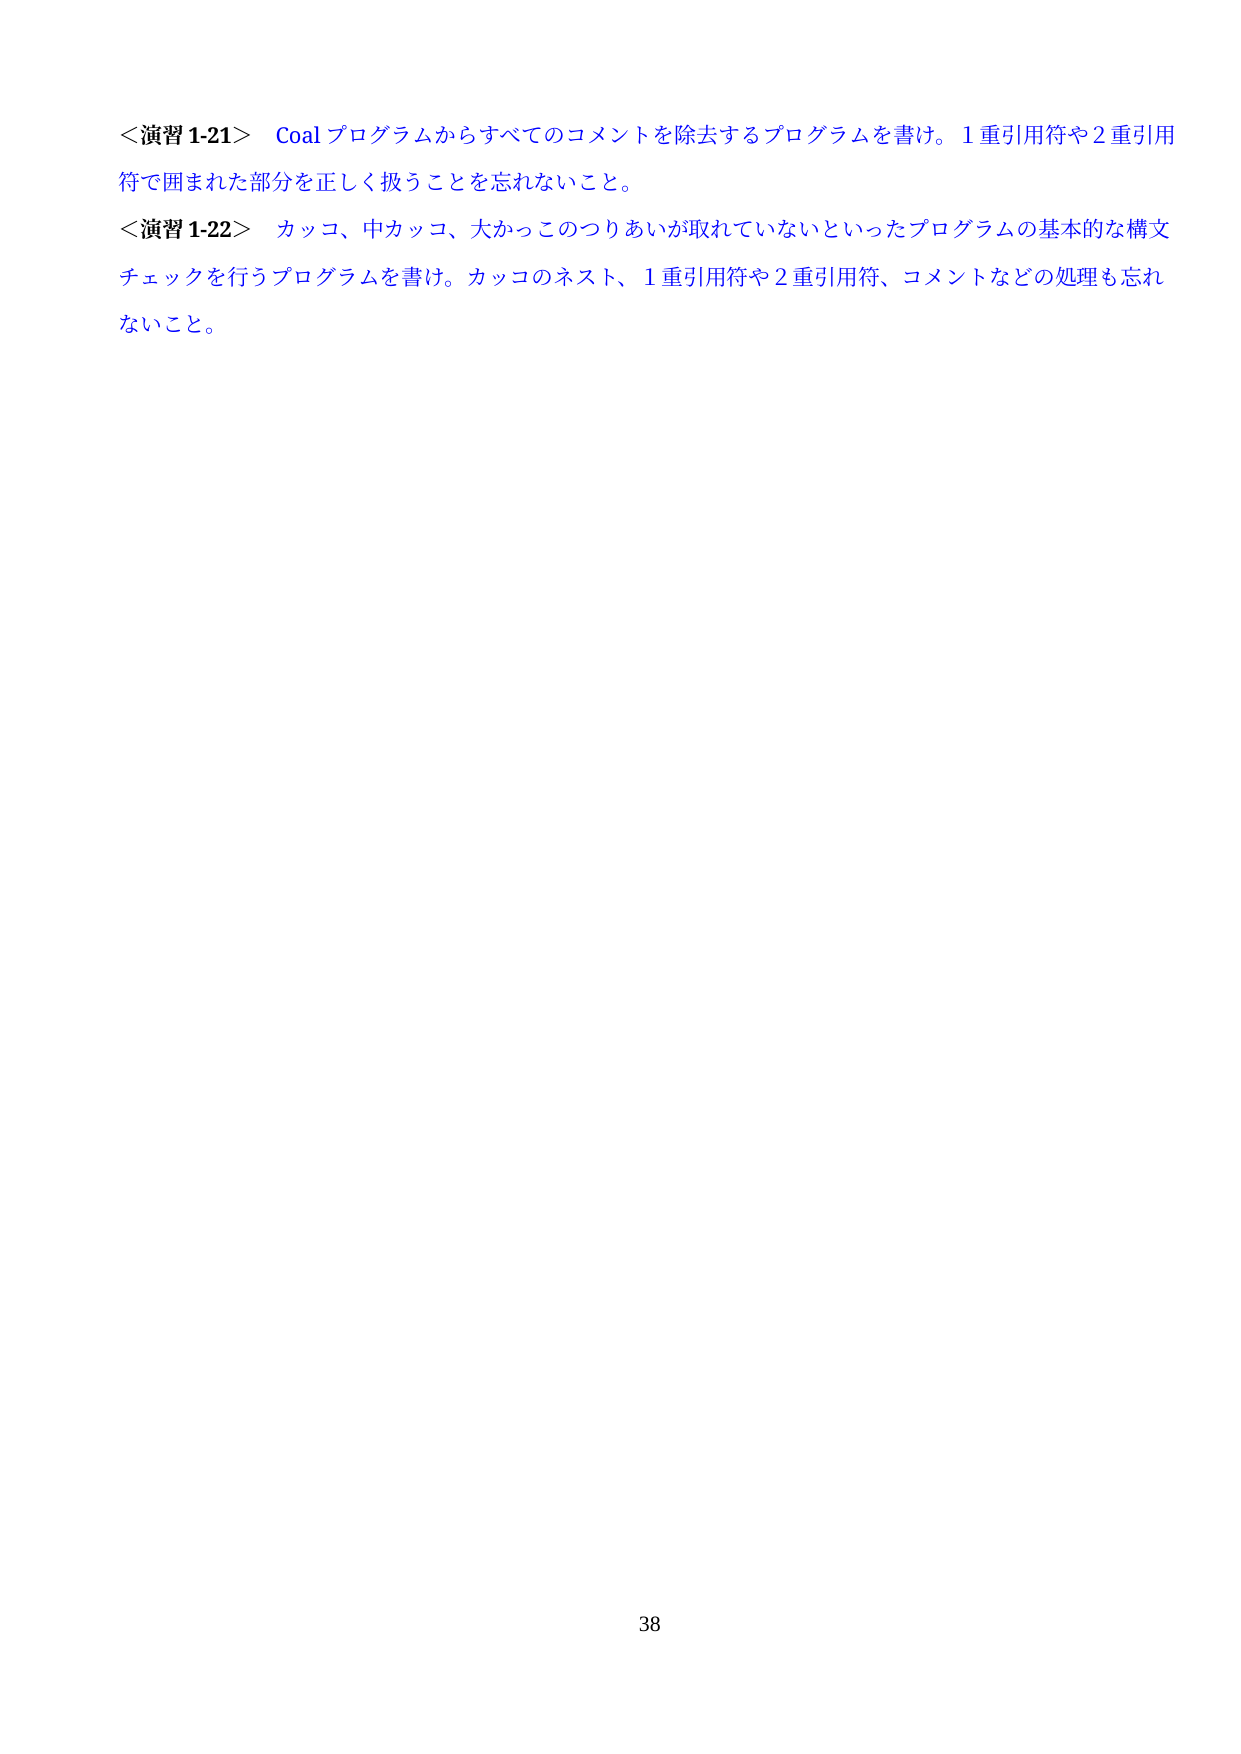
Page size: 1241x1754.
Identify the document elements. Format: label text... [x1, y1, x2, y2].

text ＜演習1-21＞ Coalプログラムからすべてのコメントを除去するプログラムを書け。１重引用符や２重引用符で囲まれた部分を正しく扱うことを忘れないこと。 [118, 118, 1181, 197]
text ＜演習1-22＞ カッコ、中カッコ、大かっこのつりあいが取れていないといったプログラムの基本的な構文チェックを行うプログラムを書け。カッコのネスト、１重引用符や２重引用符、コメントなどの処理も忘れないこと。 [118, 213, 1181, 338]
